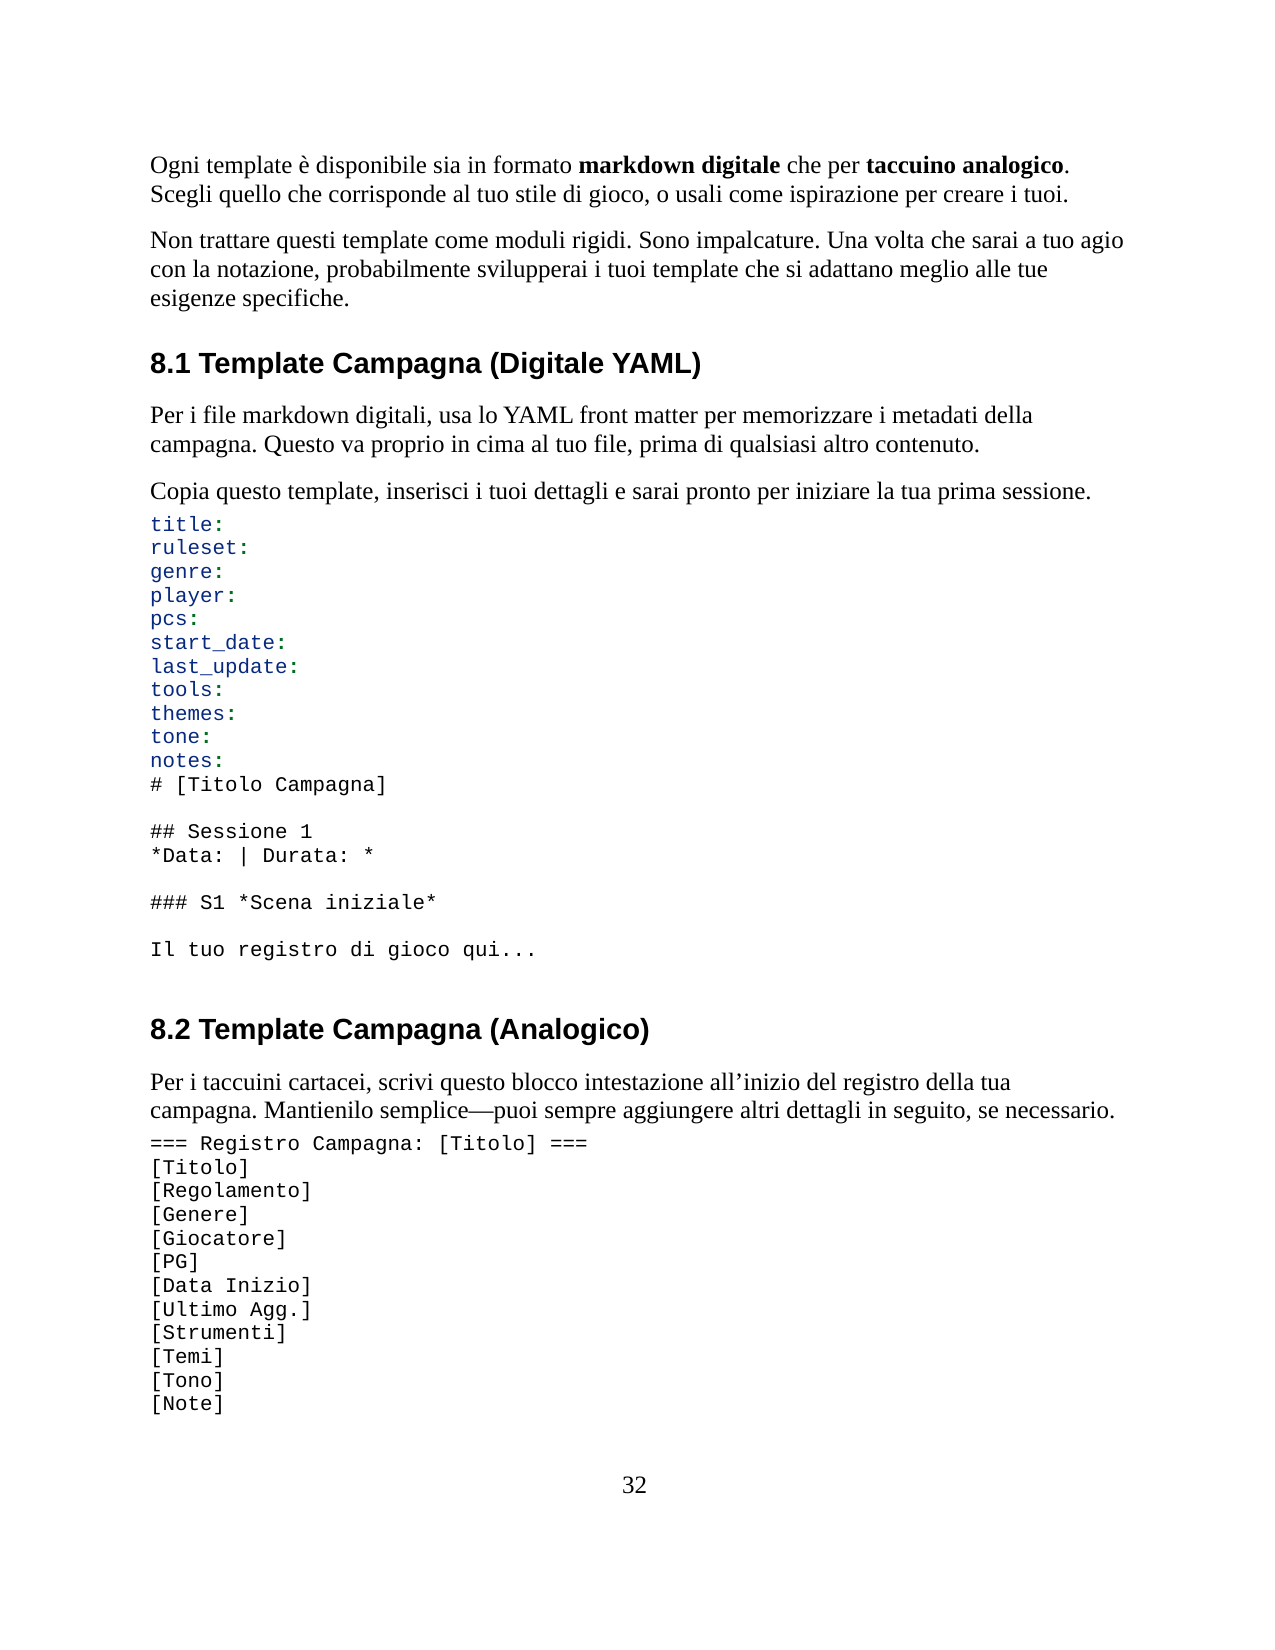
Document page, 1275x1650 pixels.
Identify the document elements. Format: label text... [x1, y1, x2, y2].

text notes: [150, 750, 1125, 774]
text [Giocatore] [150, 1228, 1125, 1251]
text # [Titolo Campagna] [150, 774, 1125, 797]
text [Ultimo Agg.] [150, 1299, 1125, 1322]
text start_date: [150, 632, 1125, 656]
text [Regolamento] [150, 1180, 1125, 1204]
text player: [150, 585, 1125, 608]
text *Data: | Durata: * [150, 845, 1125, 868]
text Il tuo registro di gioco qui... [150, 939, 1125, 963]
subtitle 8.2 Template Campagna (Analogico) [150, 1012, 1125, 1045]
text [Data Inizio] [150, 1275, 1125, 1299]
text === Registro Campagna: [Titolo] === [150, 1133, 1125, 1157]
text [Note] [150, 1393, 1125, 1417]
text ### S1 *Scena iniziale* [150, 892, 1125, 916]
text [Tono] [150, 1369, 1125, 1393]
text tools: [150, 679, 1125, 703]
text Copia questo template, inserisci i tuoi dettagli e sarai pronto per iniziare la tua prima sessione. [150, 476, 1125, 505]
subtitle 8.1 Template Campagna (Digitale YAML) [150, 346, 1125, 379]
text [Temi] [150, 1346, 1125, 1369]
text last_update: [150, 656, 1125, 679]
text Non trattare questi template come moduli rigidi. Sono impalcature. Una volta che sarai a tuo agio con la notazione, probabilmente svilupperai i tuoi template che si adattano meglio alle tue esigenze specifiche. [150, 225, 1125, 312]
text title: [150, 514, 1125, 537]
text Ogni template è disponibile sia in formato markdown digitale che per taccuino analogico. Scegli quello che corrisponde al tuo stile di gioco, o usali come ispirazione per creare i tuoi. [150, 150, 1125, 207]
text themes: [150, 703, 1125, 727]
text ruleset: [150, 537, 1125, 561]
text [Strumenti] [150, 1322, 1125, 1346]
text [Genere] [150, 1204, 1125, 1228]
text genre: [150, 561, 1125, 585]
text [Titolo] [150, 1157, 1125, 1180]
text [PG] [150, 1251, 1125, 1275]
text Per i taccuini cartacei, scrivi questo blocco intestazione all’inizio del registro della tua campagna. Mantienilo semplice—puoi sempre aggiungere altri dettagli in seguito, se necessario. [150, 1067, 1125, 1124]
text ## Sessione 1 [150, 821, 1125, 845]
text tone: [150, 727, 1125, 750]
text pcs: [150, 608, 1125, 632]
text Per i file markdown digitali, usa lo YAML front matter per memorizzare i metadati della campagna. Questo va proprio in cima al tuo file, prima di qualsiasi altro contenuto. [150, 401, 1125, 458]
